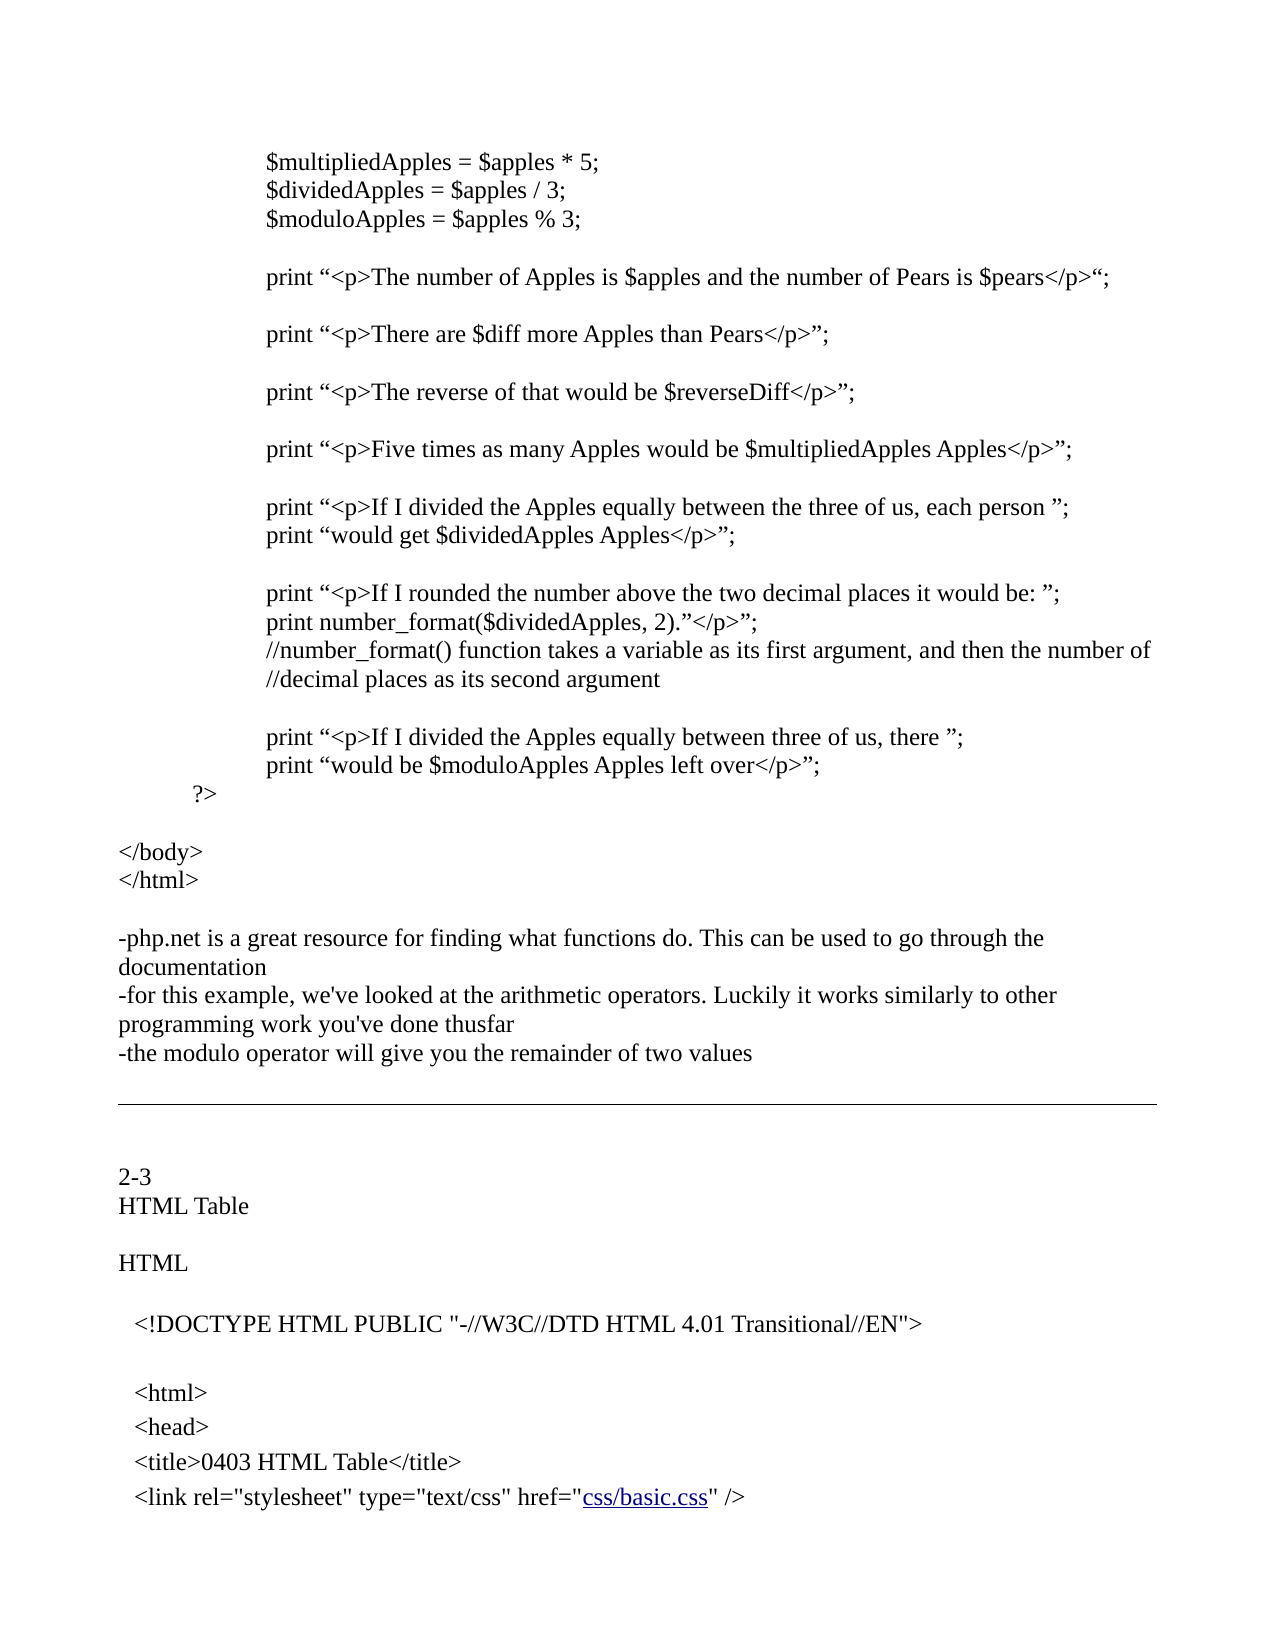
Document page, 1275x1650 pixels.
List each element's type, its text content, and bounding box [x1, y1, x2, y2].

text print “<p>If I rounded the number above the two decimal places it would be: ”; [118, 578, 1157, 607]
table_cell <title>0403 HTML Table</title> [131, 1444, 928, 1479]
table_cell [118, 1410, 131, 1444]
text </html> [118, 866, 1157, 894]
text -the modulo operator will give you the remainder of two values [118, 1038, 1157, 1067]
text 2-3 [118, 1162, 1157, 1191]
table_cell <head> [131, 1410, 928, 1444]
text print “<p>If I divided the Apples equally between three of us, there ”; [118, 722, 1157, 751]
table_header [118, 1306, 131, 1340]
text print “would get $dividedApples Apples</p>”; [118, 521, 1157, 549]
text HTML Table [118, 1191, 1157, 1219]
text -for this example, we've looked at the arithmetic operators. Luckily it works similarly to other programming work you've done thusfar [118, 981, 1157, 1038]
table_cell [118, 1479, 131, 1513]
table_cell <html> [131, 1375, 928, 1409]
text print “<p>The number of Apples is $apples and the number of Pears is $pears</p>“; [118, 262, 1157, 291]
text //number_format() function takes a variable as its first argument, and then the number of //decimal places as its second argument [118, 636, 1157, 693]
text print “<p>Five times as many Apples would be $multipliedApples Apples</p>”; [118, 434, 1157, 463]
text -php.net is a great resource for finding what functions do. This can be used to go through the documentation [118, 923, 1157, 981]
text print “<p>If I divided the Apples equally between the three of us, each person ”; [118, 492, 1157, 521]
text $moduloApples = $apples % 3; [118, 204, 1157, 233]
text $multipliedApples = $apples * 5; [118, 147, 1157, 176]
text print “<p>There are $diff more Apples than Pears</p>”; [118, 319, 1157, 348]
text </body> [118, 837, 1157, 866]
text $dividedApples = $apples / 3; [118, 176, 1157, 204]
text print “would be $moduloApples Apples left over</p>”; [118, 751, 1157, 779]
text print number_format($dividedApples, 2).”</p>”; [118, 607, 1157, 636]
table_cell [118, 1444, 131, 1479]
table_cell <link rel="stylesheet" type="text/css" href="css/basic.css" /> [131, 1479, 928, 1513]
table_cell [131, 1340, 928, 1375]
text ?> [118, 779, 1157, 808]
table_cell [118, 1375, 131, 1409]
text print “<p>The reverse of that would be $reverseDiff</p>”; [118, 377, 1157, 406]
table_cell [118, 1340, 131, 1375]
table_header <!DOCTYPE HTML PUBLIC "-//W3C//DTD HTML 4.01 Transitional//EN"> [131, 1306, 928, 1340]
text HTML [118, 1248, 1157, 1277]
